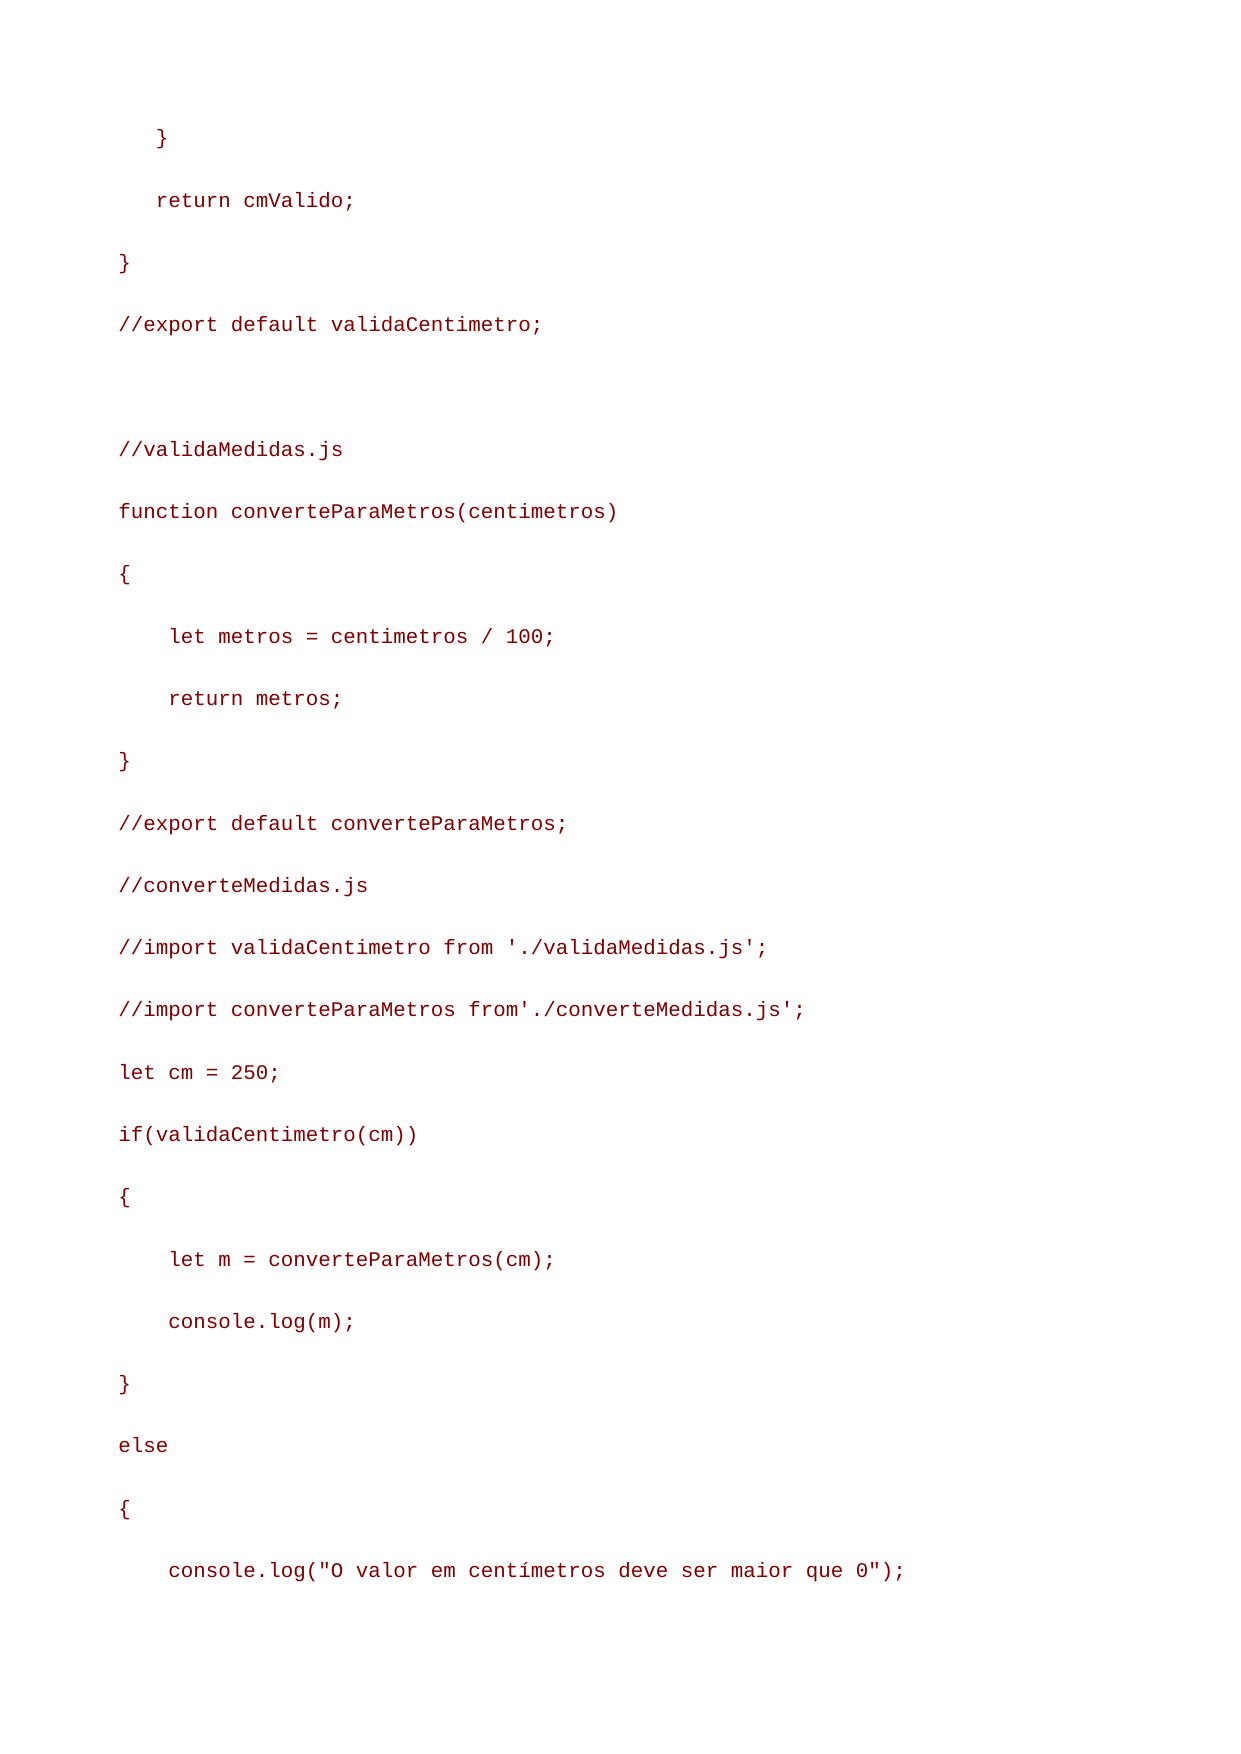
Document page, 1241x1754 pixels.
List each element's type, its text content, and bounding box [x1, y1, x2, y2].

text } [118, 741, 1122, 774]
text function converteParaMetros(centimetros) [118, 492, 1122, 525]
text let cm = 250; [118, 1052, 1122, 1085]
text //export default converteParaMetros; [118, 803, 1122, 836]
text return metros; [118, 679, 1122, 712]
text return cmValido; [118, 180, 1122, 213]
text else [118, 1426, 1122, 1459]
text //validaMedidas.js [118, 429, 1122, 462]
text console.log(m); [118, 1302, 1122, 1334]
text console.log("O valor em centímetros deve ser maior que 0"); [118, 1551, 1122, 1584]
text { [118, 1177, 1122, 1210]
text } [118, 118, 1122, 151]
text //export default validaCentimetro; [118, 305, 1122, 338]
text //converteMedidas.js [118, 866, 1122, 898]
text //import converteParaMetros from'./converteMedidas.js'; [118, 990, 1122, 1023]
text { [118, 1488, 1122, 1521]
text } [118, 243, 1122, 276]
text { [118, 554, 1122, 587]
text //import validaCentimetro from './validaMedidas.js'; [118, 928, 1122, 961]
text if(validaCentimetro(cm)) [118, 1115, 1122, 1148]
text let metros = centimetros / 100; [118, 616, 1122, 649]
text let m = converteParaMetros(cm); [118, 1239, 1122, 1272]
text } [118, 1364, 1122, 1397]
